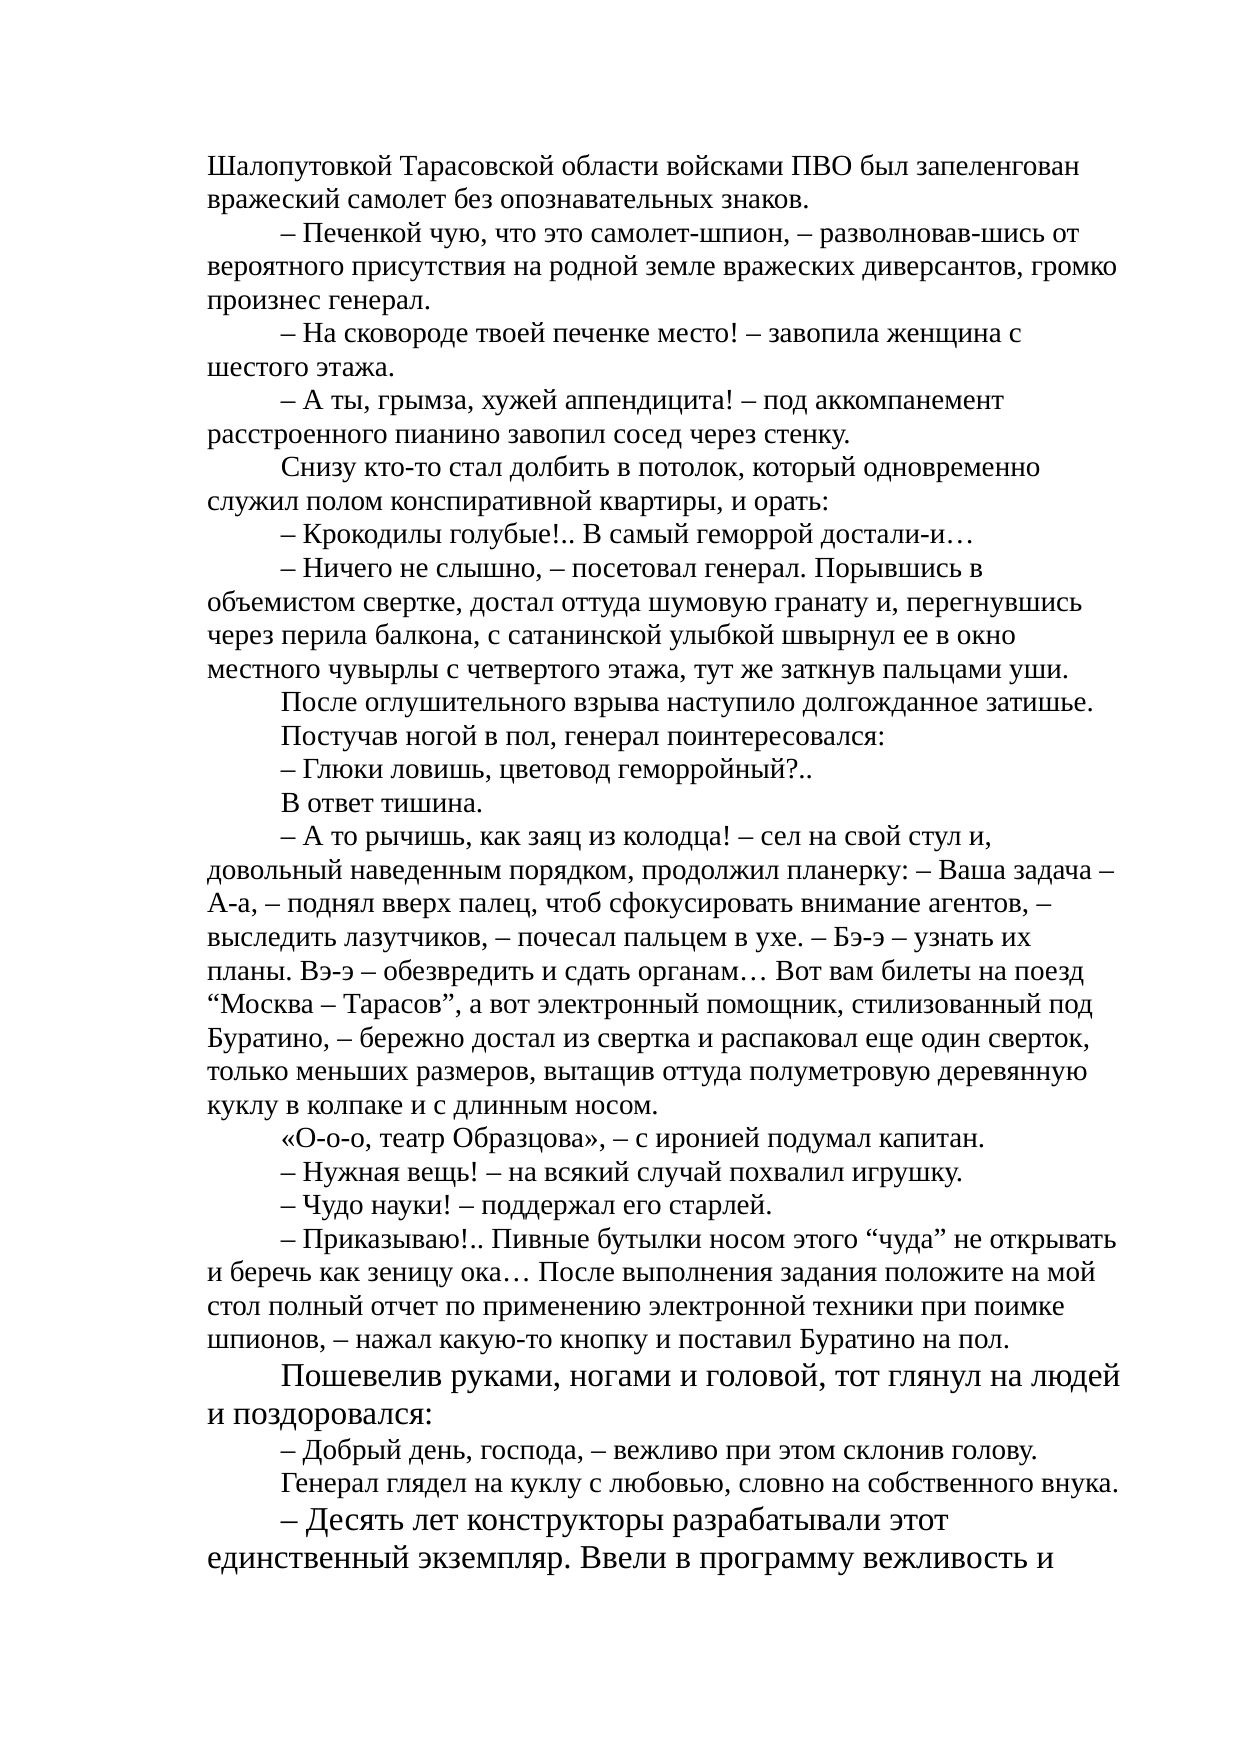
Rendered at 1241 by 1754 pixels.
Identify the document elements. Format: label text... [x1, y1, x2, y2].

text Шалопутовкой Тарасовской области войсками ПВО был запеленгован вражеский самолет без опознавательных знаков. [207, 148, 1122, 215]
text – Крокодилы голубые!.. В самый геморрой достали-и… [207, 517, 1122, 550]
text Постучав ногой в пол, генерал поинтересовался: [207, 718, 1122, 751]
text – Чудо науки! – поддержал его старлей. [207, 1187, 1122, 1221]
text – Добрый день, господа, – вежливо при этом склонив голову. [207, 1432, 1122, 1465]
text Генерал глядел на куклу с любовью, словно на собственного внука. [207, 1465, 1122, 1499]
text – Глюки ловишь, цветовод геморройный?.. [207, 751, 1122, 785]
text – Ничего не слышно, – посетовал генерал. Порывшись в объемистом свертке, достал оттуда шумовую гранату и, перегнувшись через перила балкона, с сатанинской улыбкой швырнул ее в окно местного чувырлы с четвертого этажа, тут же заткнув пальцами уши. [207, 550, 1122, 684]
text В ответ тишина. [207, 785, 1122, 818]
text – Печенкой чую, что это самолет-шпион, – разволновав-шись от вероятного присутствия на родной земле вражеских диверсантов, громко произнес генерал. [207, 215, 1122, 315]
text – Десять лет конструкторы разрабатывали этот единственный экземпляр. Ввели в программу вежливость и [207, 1499, 1122, 1576]
text После оглушительного взрыва наступило долгожданное затишье. [207, 684, 1122, 718]
text Пошевелив руками, ногами и головой, тот глянул на людей и поздоровался: [207, 1355, 1122, 1432]
text – Приказываю!.. Пивные бутылки носом этого “чуда” не открывать и беречь как зеницу ока… После выполнения задания положите на мой стол полный отчет по применению электронной техники при поимке шпионов, – нажал какую-то кнопку и поставил Буратино на пол. [207, 1221, 1122, 1355]
text – А то рычишь, как заяц из колодца! – сел на свой стул и, довольный наведенным порядком, продолжил планерку: – Ваша задача – А-а, – поднял вверх палец, чтоб сфокусировать внимание агентов, – выследить лазутчиков, – почесал пальцем в ухе. – Бэ-э – узнать их планы. Вэ-э – обезвредить и сдать органам… Вот вам билеты на поезд “Москва – Тарасов”, а вот электронный помощник, стилизованный под Буратино, – бережно достал из свертка и распаковал еще один сверток, только меньших размеров, вытащив оттуда полуметровую деревянную куклу в колпаке и с длинным носом. [207, 818, 1122, 1120]
text «О-о-о, театр Образцова», – с иронией подумал капитан. [207, 1120, 1122, 1154]
text – На сковороде твоей печенке место! – завопила женщина с шестого этажа. [207, 315, 1122, 382]
text Снизу кто-то стал долбить в потолок, который одновременно служил полом конспиративной квартиры, и орать: [207, 449, 1122, 517]
text – Нужная вещь! – на всякий случай похвалил игрушку. [207, 1154, 1122, 1187]
text – А ты, грымза, хужей аппендицита! – под аккомпанемент расстроенного пианино завопил сосед через стенку. [207, 382, 1122, 449]
